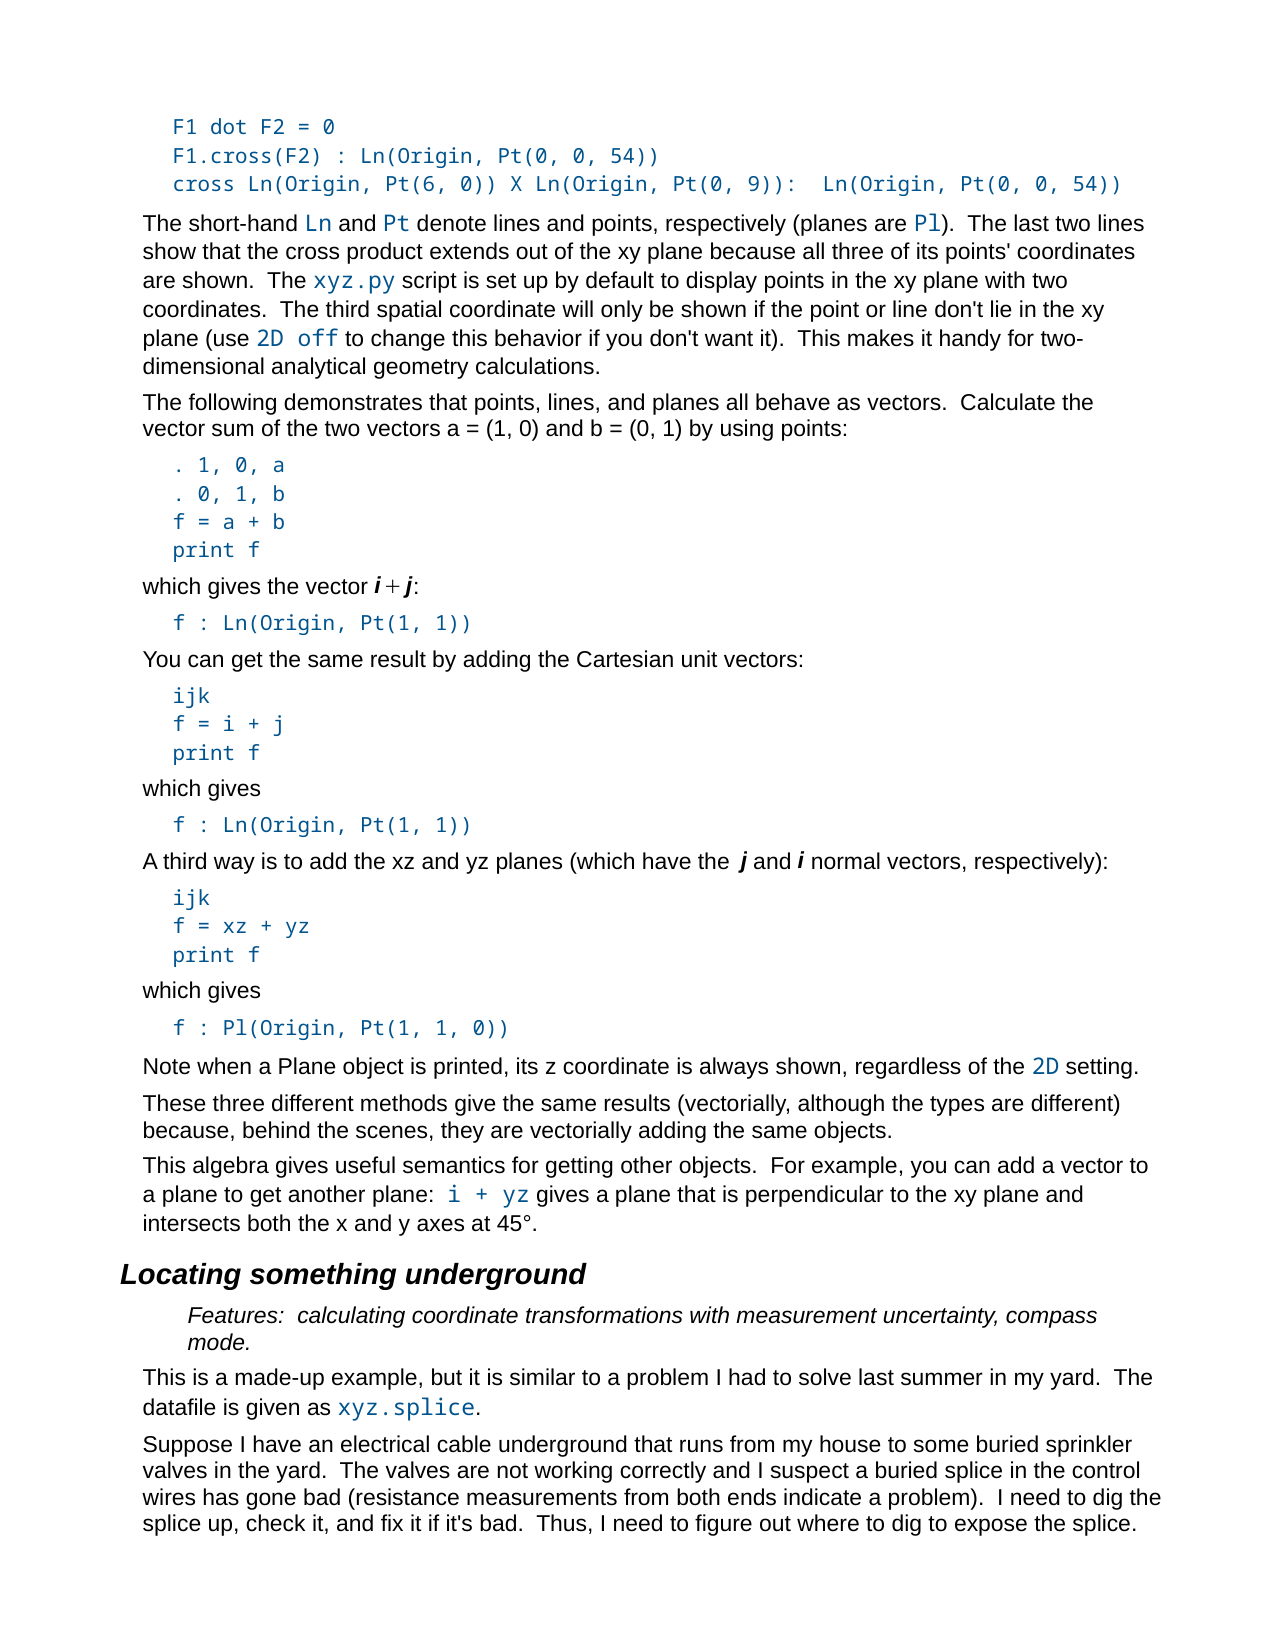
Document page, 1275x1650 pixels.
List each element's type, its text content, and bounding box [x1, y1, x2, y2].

text ijk [172, 883, 1162, 912]
text Features: calculating coordinate transformations with measurement uncertainty, compass mode. [187, 1302, 1117, 1355]
text f : Ln(Origin, Pt(1, 1)) [172, 608, 1162, 637]
text print f [172, 536, 1162, 564]
subtitle Locating something underground [120, 1257, 1162, 1291]
text A third way is to add the xz and yz planes (which have the and normal vectors, respectively): [142, 848, 1162, 874]
text F1 dot F2 = 0 [172, 112, 1162, 141]
text which gives [142, 775, 1162, 802]
text print f [172, 940, 1162, 968]
text This is a made-up example, but it is similar to a problem I had to solve last summer in my yard. The datafile is given as xyz.splice. [142, 1364, 1162, 1422]
text This algebra gives useful semantics for getting other objects. For example, you can add a vector to a plane to get another plane: i + yz gives a plane that is perpendicular to the xy plane and intersects both the x and y axes at 45°. [142, 1152, 1162, 1236]
text f : Ln(Origin, Pt(1, 1)) [172, 811, 1162, 839]
text These three different methods give the same results (vectorially, although the types are different) because, behind the scenes, they are vectorially adding the same objects. [142, 1090, 1162, 1143]
text which gives [142, 977, 1162, 1004]
text f = xz + yz [172, 912, 1162, 940]
text The short-hand Ln and Pt denote lines and points, respectively (planes are Pl). The last two lines show that the cross product extends out of the xy plane because all three of its points' coordinates are shown. The xyz.py script is set up by default to display points in the xy plane with two coordinates. The third spatial coordinate will only be shown if the point or line don't lie in the xy plane (use 2D off to change this behavior if you don't want it). This makes it handy for two-dimensional analytical geometry calculations. [142, 207, 1162, 379]
text f : Pl(Origin, Pt(1, 1, 0)) [172, 1013, 1162, 1041]
text The following demonstrates that points, lines, and planes all behave as vectors. Calculate the vector sum of the two vectors a = (1, 0) and b = (0, 1) by using points: [142, 388, 1162, 441]
text which gives the vector : [142, 573, 1162, 599]
text cross Ln(Origin, Pt(6, 0)) X Ln(Origin, Pt(0, 9)): Ln(Origin, Pt(0, 0, 54)) [172, 169, 1162, 198]
text ijk [172, 681, 1162, 709]
text . 1, 0, a [172, 450, 1162, 479]
text . 0, 1, b [172, 479, 1162, 507]
text f = a + b [172, 507, 1162, 536]
text print f [172, 738, 1162, 766]
text Note when a Plane object is printed, its z coordinate is always shown, regardless of the 2D setting. [142, 1050, 1162, 1081]
text F1.cross(F2) : Ln(Origin, Pt(0, 0, 54)) [172, 141, 1162, 169]
text You can get the same result by adding the Cartesian unit vectors: [142, 646, 1162, 672]
text f = i + j [172, 709, 1162, 738]
text Suppose I have an electrical cable underground that runs from my house to some buried sprinkler valves in the yard. The valves are not working correctly and I suspect a buried splice in the control wires has gone bad (resistance measurements from both ends indicate a problem). I need to dig the splice up, check it, and fix it if it's bad. Thus, I need to figure out where to dig to expose the splice. [142, 1431, 1162, 1536]
